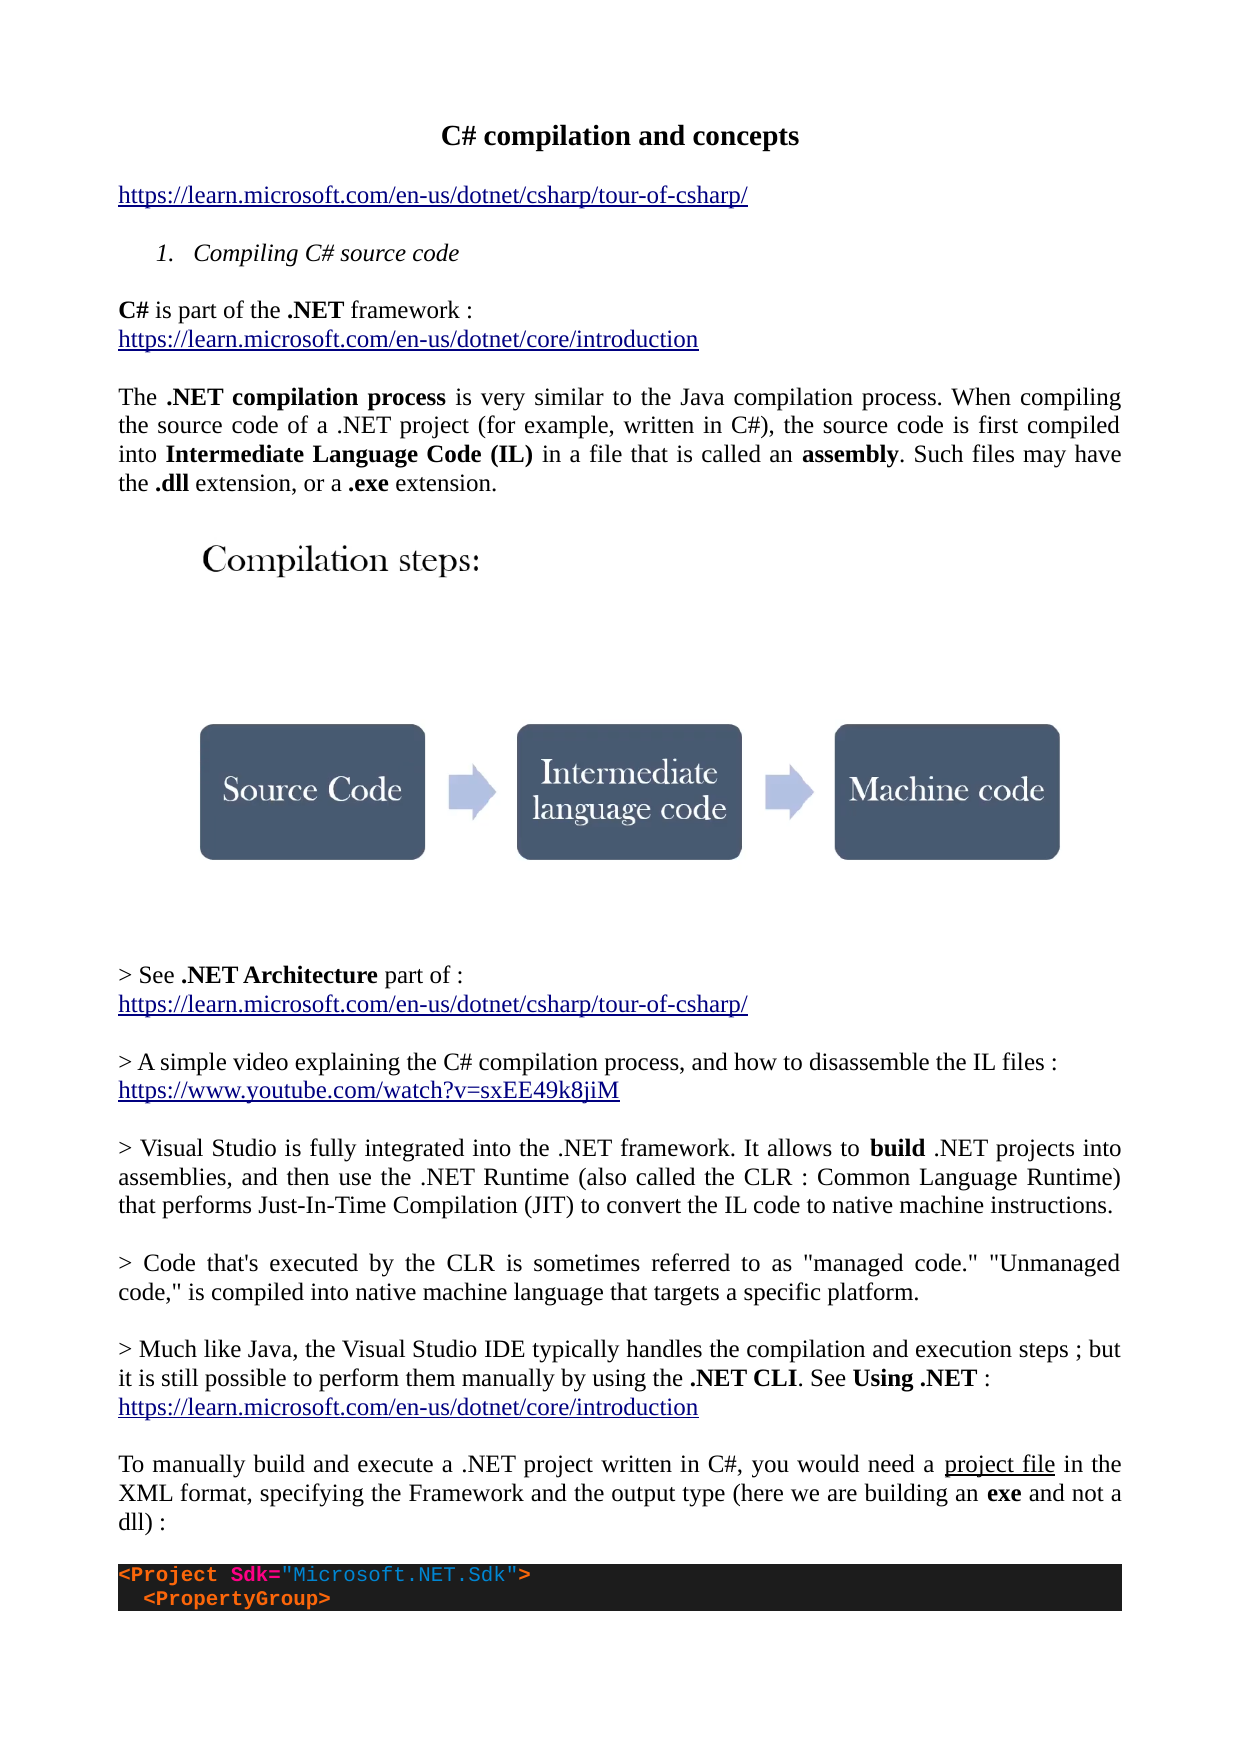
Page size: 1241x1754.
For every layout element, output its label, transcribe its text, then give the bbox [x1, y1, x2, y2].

text > A simple video explaining the C# compilation process, and how to disassemble the IL files : [118, 1047, 1122, 1075]
list Compiling C# source code [156, 238, 1122, 267]
text C# is part of the .NET framework : [118, 295, 1122, 324]
text https://learn.microsoft.com/en-us/dotnet/core/introduction [118, 324, 1122, 353]
picture [175, 525, 1065, 875]
text To manually build and execute a .NET project written in C#, you would need a project file in the XML format, specifying the Framework and the output type (here we are building an exe and not a dll) : [118, 1449, 1122, 1535]
text <PropertyGroup> [118, 1588, 1122, 1611]
text > Visual Studio is fully integrated into the .NET framework. It allows to build .NET projects into assemblies, and then use the .NET Runtime (also called the CLR : Common Language Runtime) that performs Just-In-Time Compilation (JIT) to convert the IL code to native machine instructions. [118, 1133, 1122, 1219]
text > See .NET Architecture part of : [118, 960, 1122, 989]
text > Code that's executed by the CLR is sometimes referred to as "managed code." "Unmanaged code," is compiled into native machine language that targets a specific platform. [118, 1248, 1122, 1305]
text > Much like Java, the Visual Studio IDE typically handles the compilation and execution steps ; but it is still possible to perform them manually by using the .NET CLI. See Using .NET : [118, 1334, 1122, 1392]
text <Project Sdk="Microsoft.NET.Sdk"> [118, 1564, 1122, 1588]
text The .NET compilation process is very similar to the Java compilation process. When compiling the source code of a .NET project (for example, written in C#), the source code is first compiled into Intermediate Language Code (IL) in a file that is called an assembly. Such files may have the .dll extension, or a .exe extension. [118, 382, 1122, 497]
text https://learn.microsoft.com/en-us/dotnet/core/introduction [118, 1392, 1122, 1420]
text C# compilation and concepts [118, 118, 1122, 152]
text https://www.youtube.com/watch?v=sxEE49k8jiM [118, 1075, 1122, 1104]
text https://learn.microsoft.com/en-us/dotnet/csharp/tour-of-csharp/ [118, 180, 1122, 209]
text https://learn.microsoft.com/en-us/dotnet/csharp/tour-of-csharp/ [118, 989, 1122, 1018]
